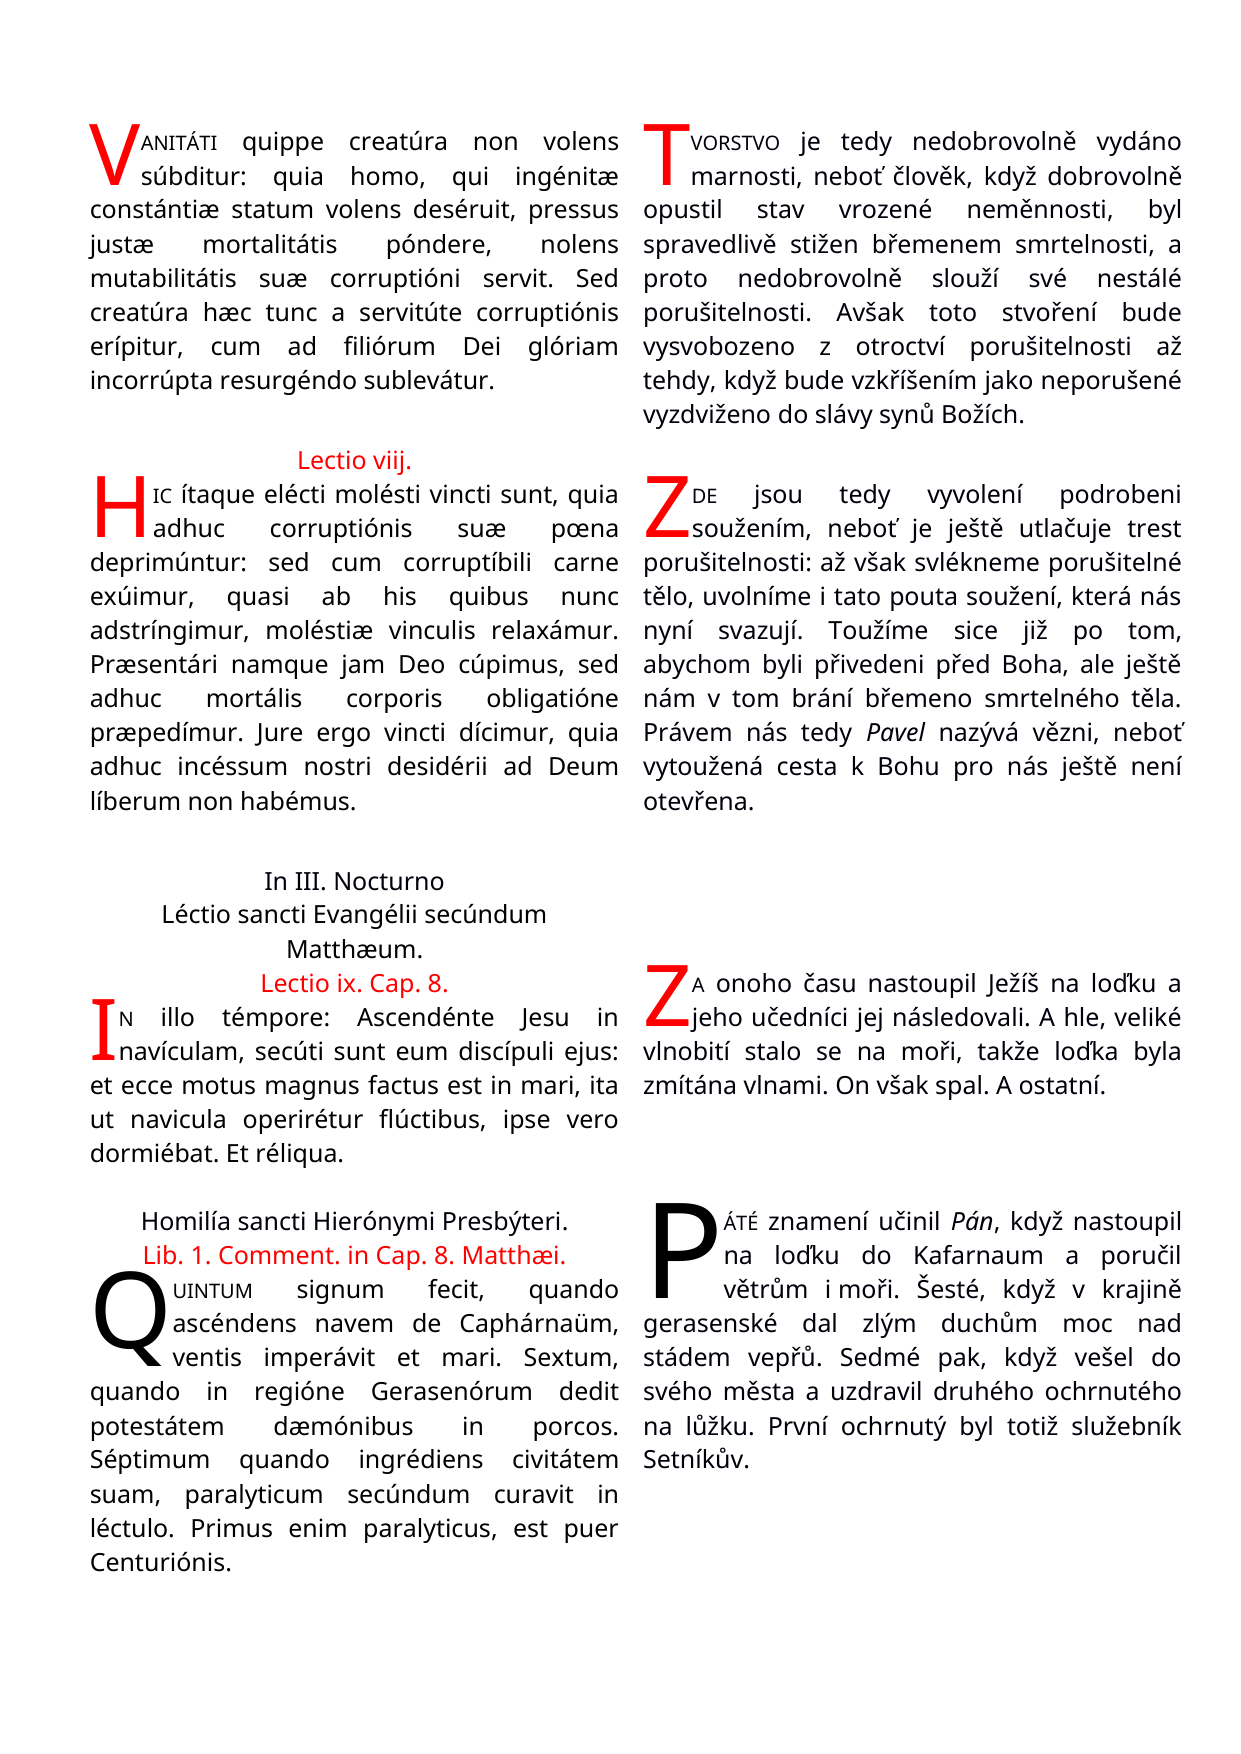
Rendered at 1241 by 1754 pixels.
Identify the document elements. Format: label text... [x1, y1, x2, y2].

table_cell Zde jsou tedy vyvolení podrobeni soužením, neboť je ještě utlačuje trest porušitelnosti: až však svlékneme porušitelné tělo, uvolníme i tato pouta soužení, která nás nyní svazují. Toužíme sice již po tom, abychom byli přivedeni před Boha, ale ještě nám v tom brání břemeno smrtelného těla. Právem nás tedy Pavel nazývá vězni, neboť vytoužená cesta k Bohu pro nás ještě není otevřena. [631, 437, 1194, 857]
table_cell Lectio viij. Hic ítaque elécti molésti vincti sunt, quia adhuc corruptiónis suæ pœna deprimúntur: sed cum corruptíbili carne exúimur, quasi ab his quibus nunc adstríngimur, moléstiæ vinculis relaxámur. Præsentári namque jam Deo cúpimus, sed adhuc mortális corporis obligatióne præpedímur. Jure ergo vincti dícimur, quia adhuc incéssum nostri desidérii ad Deum líberum non habémus. [78, 437, 631, 857]
table_cell In III. Nocturno Léctio sancti Evangélii secúndum Matthæum. Lectio ix. Cap. 8. In illo témpore: Ascendénte Jesu in navículam, secúti sunt eum discípuli ejus: et ecce motus magnus factus est in mari, ita ut navicula operirétur flúctibus, ipse vero dormiébat. Et réliqua. Homilía sancti Hierónymi Presbýteri. Lib. 1. Comment. in Cap. 8. Matthæi. Quintum signum fecit, quando ascéndens navem de Caphárnaüm, ventis imperávit et mari. Sextum, quando in regióne Gerasenórum dedit potestátem dæmónibus in porcos. Séptimum quando ingrédiens civitátem suam, paralyticum secúndum curavit in léctulo. Primus enim paralyticus, est puer Centuriónis. [78, 857, 631, 1618]
table_cell Za onoho času nastoupil Ježíš na loďku a jeho učedníci jej následovali. A hle, veliké vlnobití stalo se na moři, takže loďka byla zmítána vlnami. On však spal. A ostatní. Páté znamení učinil Pán, když nastoupil na loďku do Kafarnaum a poručil větrům i moři. Šesté, když v krajině gerasenské dal zlým duchům moc nad stádem vepřů. Sedmé pak, když vešel do svého města a uzdravil druhého ochrnutého na lůžku. První ochrnutý byl totiž služebník Setníkův. [631, 857, 1194, 1618]
table_cell Vanitáti quippe creatúra non volens súbditur: quia homo, qui ingénitæ constántiæ statum volens deséruit, pressus justæ mortalitátis póndere, nolens mutabilitátis suæ corruptióni servit. Sed creatúra hæc tunc a servitúte corruptiónis erípitur, cum ad filiórum Dei glóriam incorrúpta resurgéndo sublevátur. [78, 118, 631, 437]
table_cell Tvorstvo je tedy nedobrovolně vydáno marnos­ti, neboť člověk, když dobrovolně opustil stav vrozené neměnnosti, byl spravedlivě stižen břemenem smrtelnosti, a proto nedobrovolně slouží své nestálé porušitelnosti. Avšak toto stvoření bude vysvobozeno z otroctví porušitelnosti až tehdy, když bude vzkříšením jako neporušené vyzdviženo do slávy synů Božích. [631, 118, 1194, 437]
